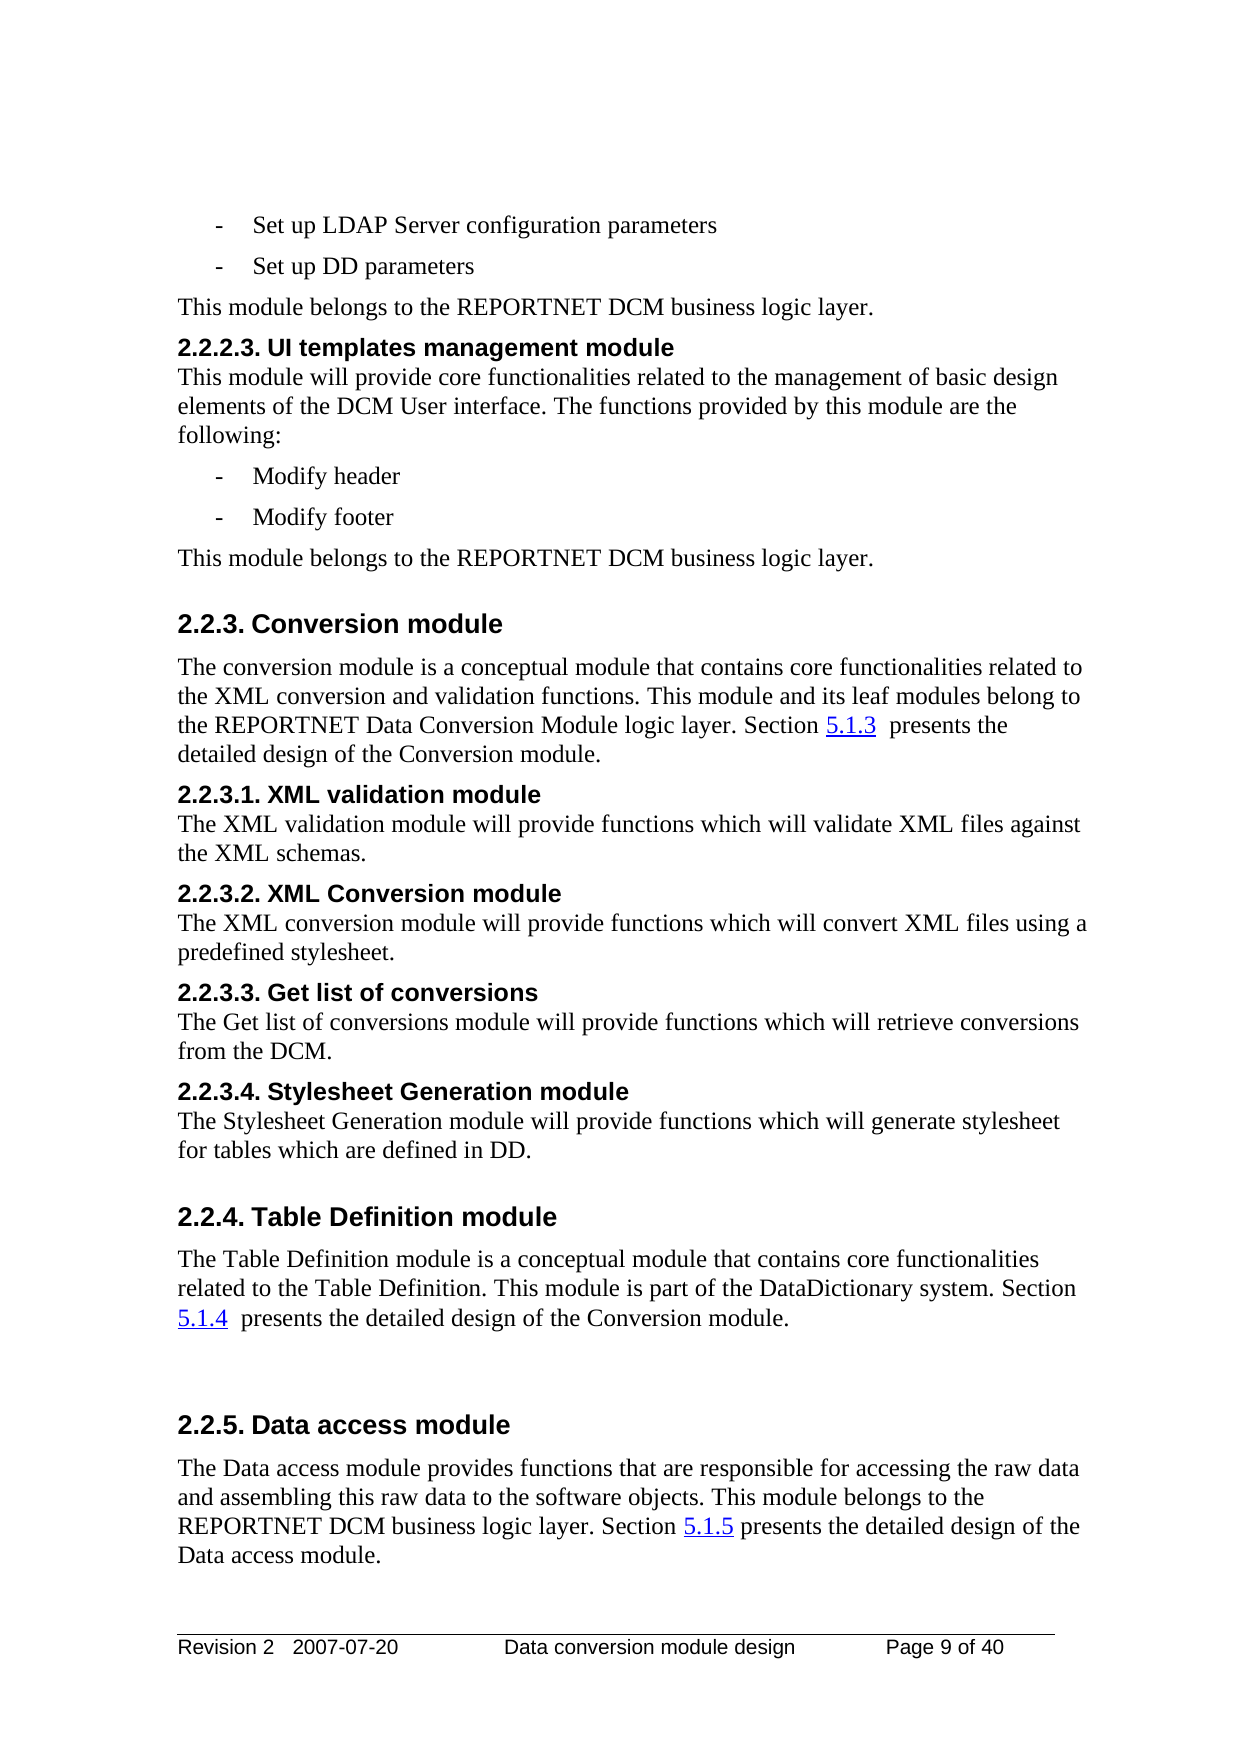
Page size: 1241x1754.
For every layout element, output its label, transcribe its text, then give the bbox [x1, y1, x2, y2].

text The XML validation module will provide functions which will validate XML files against the XML schemas. [177, 809, 1092, 867]
text This module belongs to the REPORTNET DCM business logic layer. [177, 292, 1092, 321]
list Set up LDAP Server configuration parameters [215, 210, 1092, 239]
subtitle Conversion module [177, 608, 1092, 639]
subtitle UI templates management module [177, 333, 1092, 362]
text The XML conversion module will provide functions which will convert XML files using a predefined stylesheet. [177, 908, 1092, 966]
list Set up DD parameters [215, 251, 1092, 280]
text This module will provide core functionalities related to the management of basic design elements of the DCM User interface. The functions provided by this module are the following: [177, 362, 1092, 449]
text The conversion module is a conceptual module that contains core functionalities related to the XML conversion and validation functions. This module and its leaf modules belong to the REPORTNET Data Conversion Module logic layer. Section 5.1.3 presents the detailed design of the Conversion module. [177, 652, 1092, 768]
text The Get list of conversions module will provide functions which will retrieve conversions from the DCM. [177, 1007, 1092, 1065]
list Modify header [215, 461, 1092, 490]
subtitle Table Definition module [177, 1201, 1092, 1232]
subtitle Stylesheet Generation module [177, 1077, 1092, 1106]
text This module belongs to the REPORTNET DCM business logic layer. [177, 542, 1092, 572]
subtitle XML Conversion module [177, 879, 1092, 908]
subtitle Data access module [177, 1409, 1092, 1440]
text The Stylesheet Generation module will provide functions which will generate stylesheet for tables which are defined in DD. [177, 1106, 1092, 1164]
subtitle Get list of conversions [177, 978, 1092, 1007]
subtitle XML validation module [177, 780, 1092, 809]
text The Table Definition module is a conceptual module that contains core functionalities related to the Table Definition. This module is part of the DataDictionary system. Section 5.1.4 presents the detailed design of the Conversion module. [177, 1244, 1092, 1331]
list Modify footer [215, 502, 1092, 531]
text The Data access module provides functions that are responsible for accessing the raw data and assembling this raw data to the software objects. This module belongs to the REPORTNET DCM business logic layer. Section 5.1.5 presents the detailed design of the Data access module. [177, 1453, 1092, 1569]
